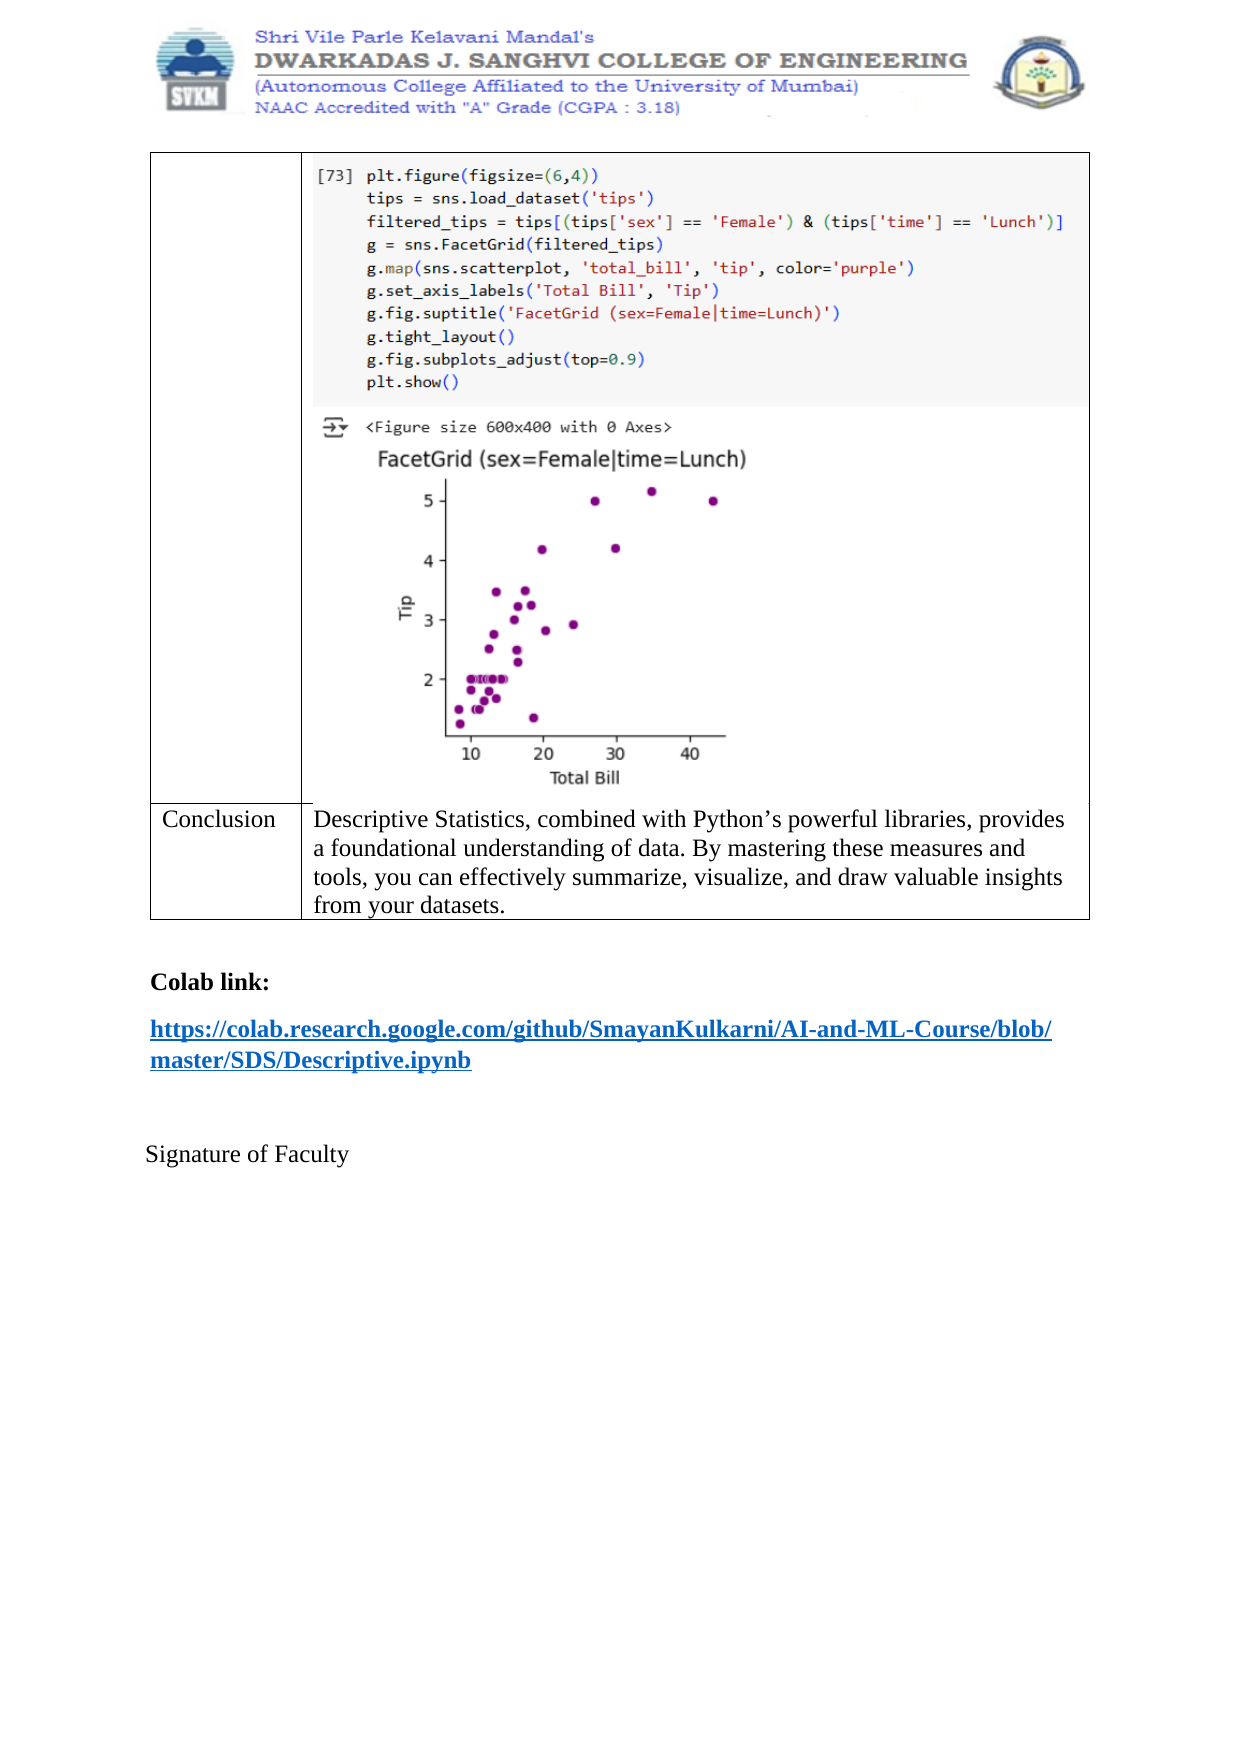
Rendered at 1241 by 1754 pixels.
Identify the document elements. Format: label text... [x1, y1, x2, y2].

table_cell Implementation [151, 153, 301, 803]
text https://colab.research.google.com/github/SmayanKulkarni/AI-and-ML-Course/blob/master/SDS/Descriptive.ipynb [150, 1014, 1090, 1074]
picture [313, 153, 1089, 804]
picture [150, 11, 1090, 125]
table_cell Conclusion [151, 804, 301, 919]
table_cell Descriptive Statistics, combined with Python’s powerful libraries, provides a foundational understanding of data. By mastering these measures and tools, you can effectively summarize, visualize, and draw valuable insights from your datasets. [302, 804, 1089, 919]
text Colab link: [150, 967, 1090, 996]
text Signature of Faculty [76, 1139, 1090, 1168]
